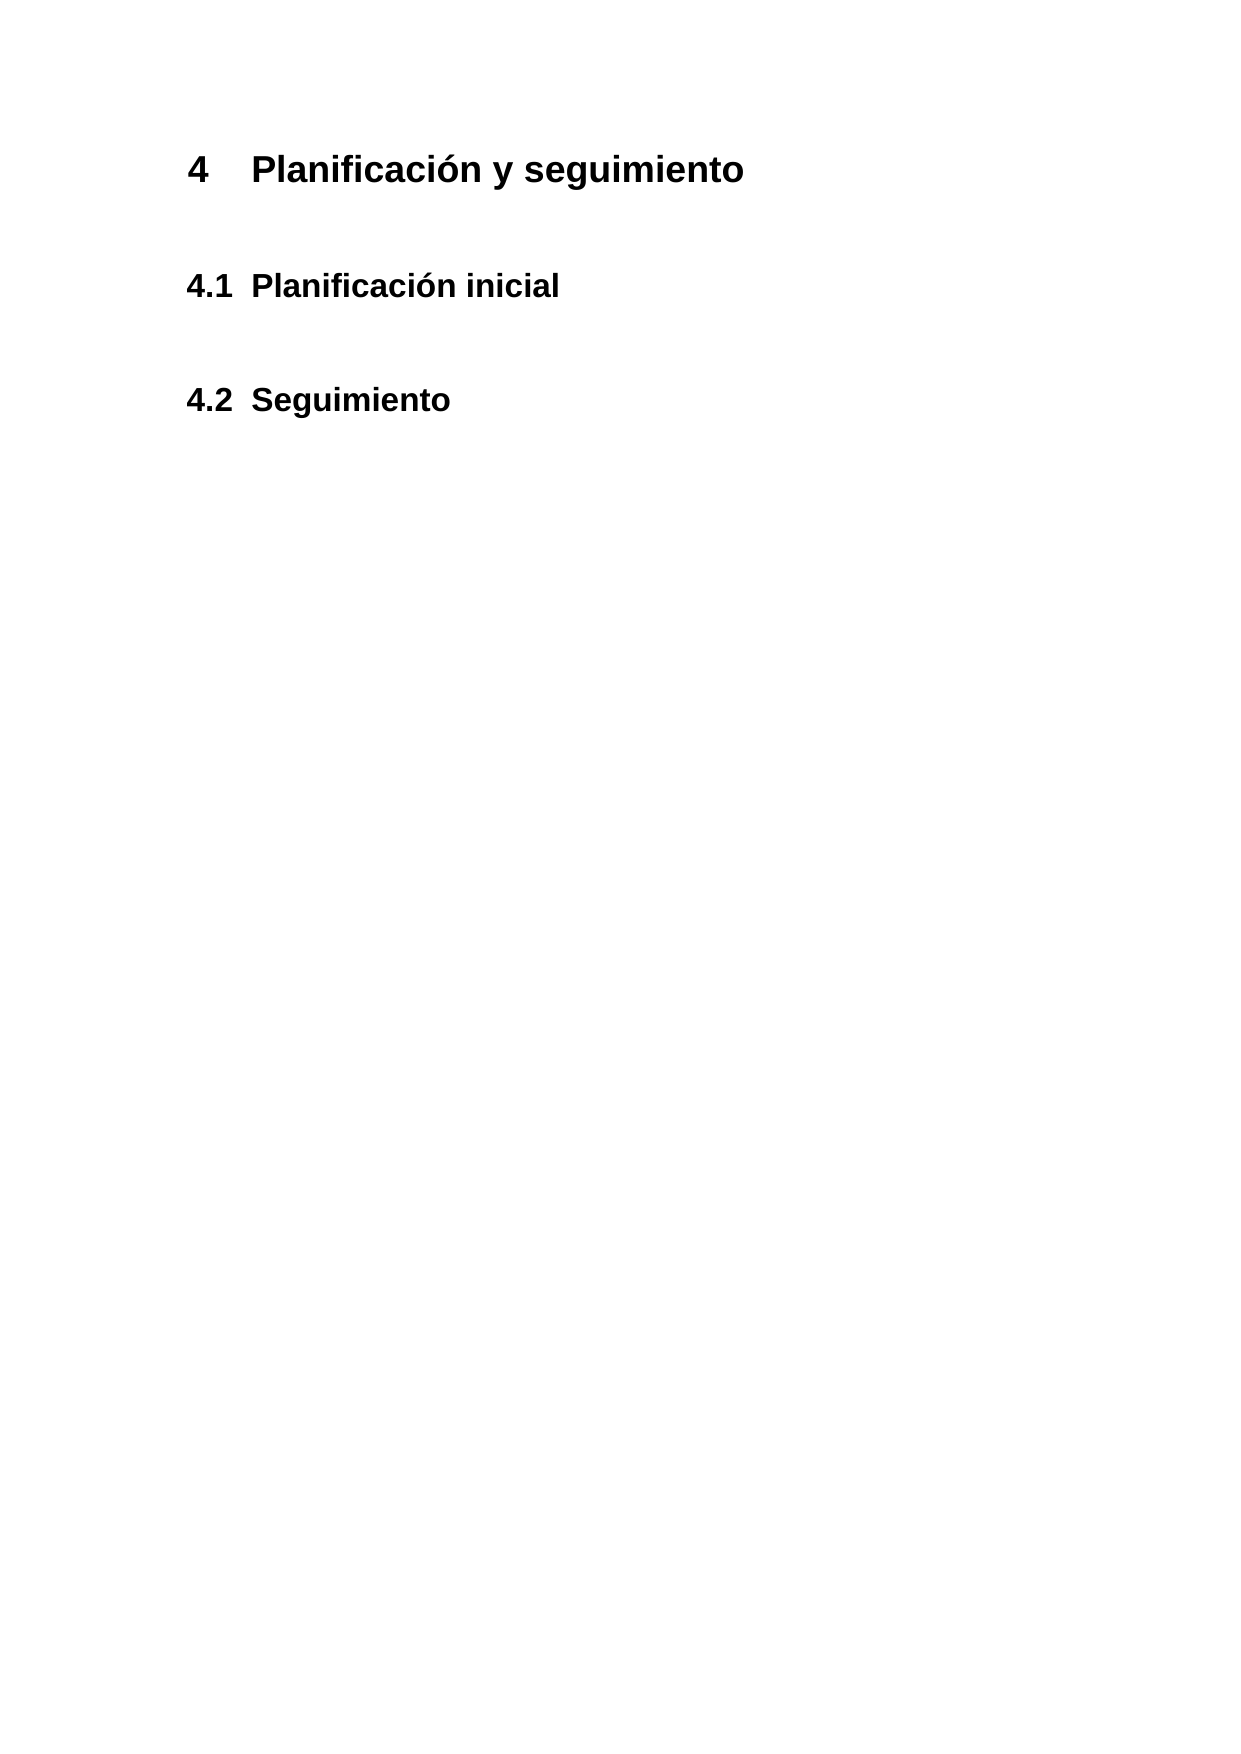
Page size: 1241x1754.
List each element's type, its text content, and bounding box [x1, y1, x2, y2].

subtitle Planificación y seguimiento [177, 148, 1063, 191]
subtitle Seguimiento [177, 380, 1063, 419]
subtitle Planificación inicial [177, 266, 1063, 305]
